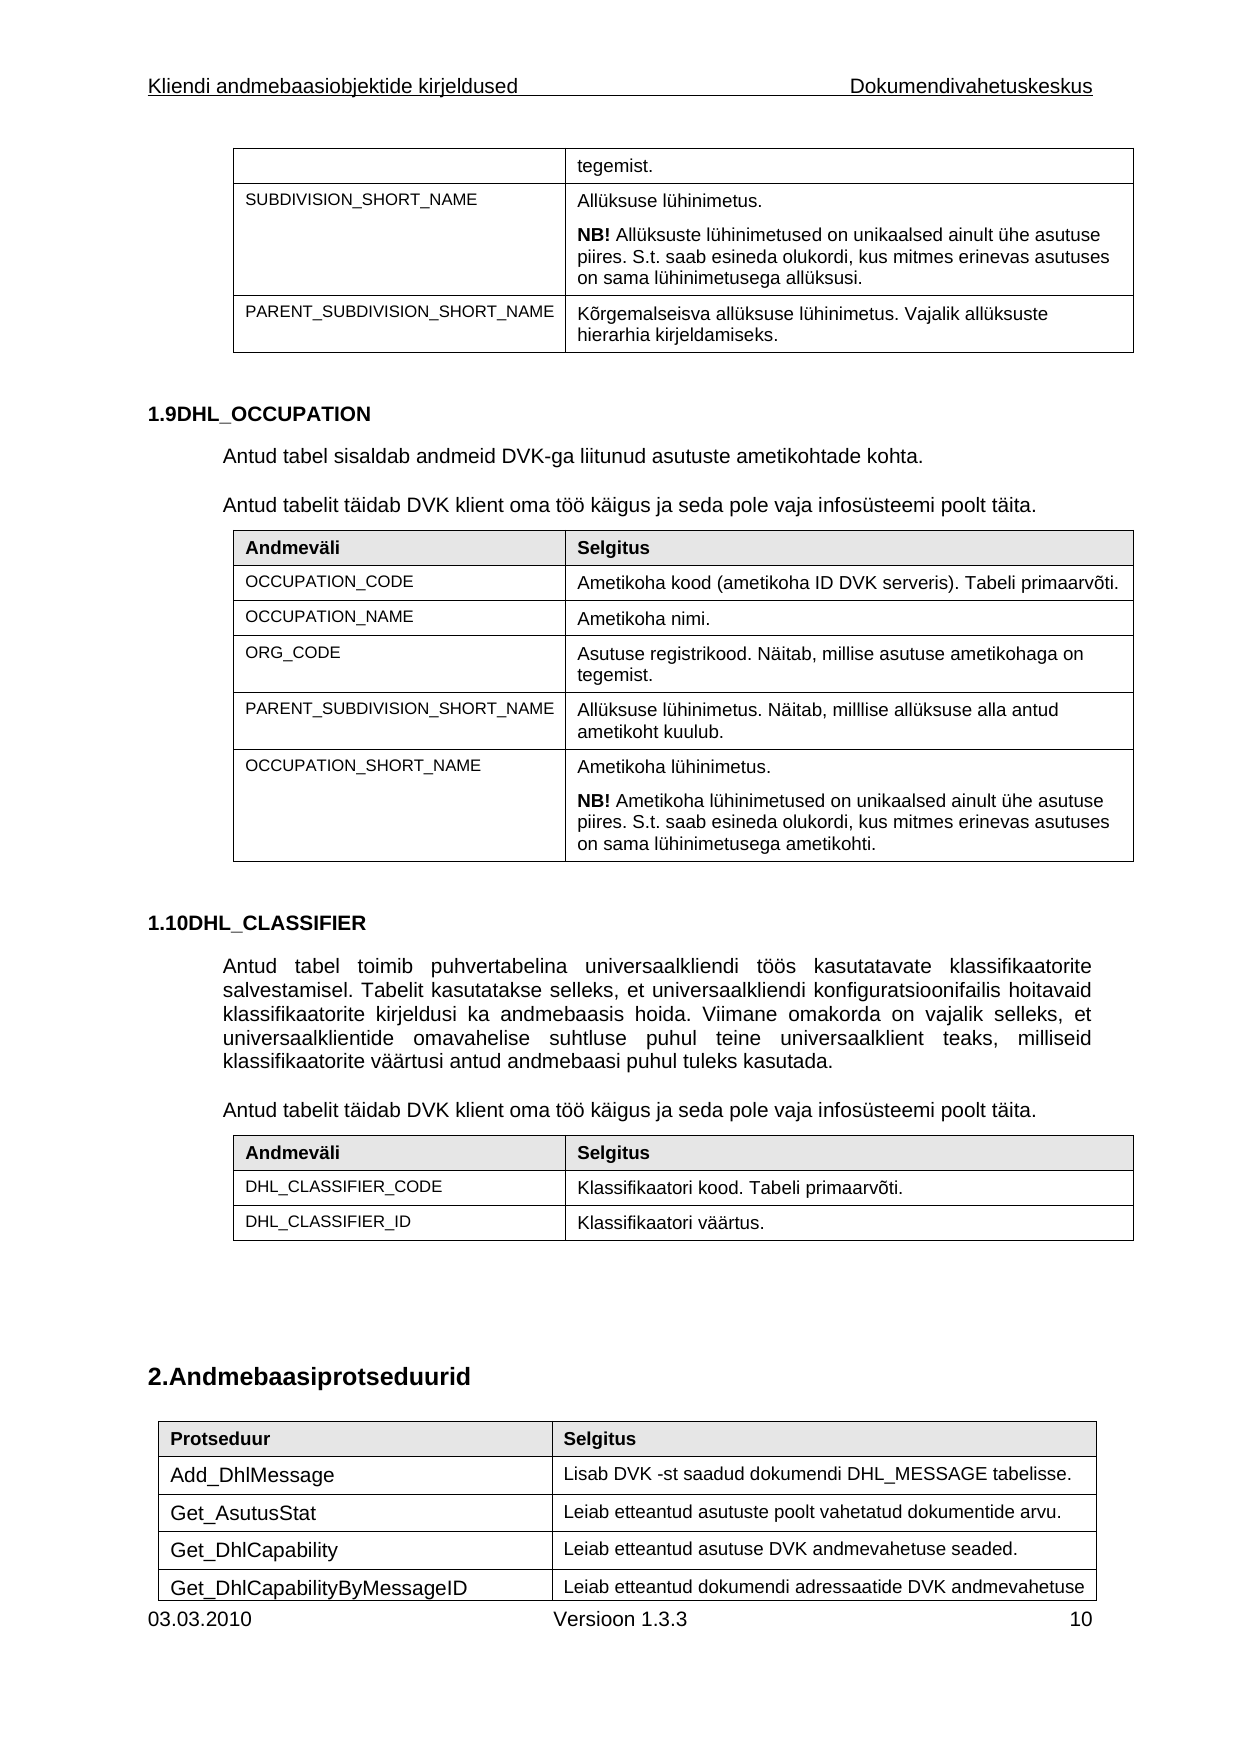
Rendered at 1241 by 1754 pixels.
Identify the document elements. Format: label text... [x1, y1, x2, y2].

table_cell [234, 149, 565, 183]
table_cell Ametikoha kood (ametikoha ID DVK serveris). Tabeli primaarvõti. [566, 566, 1133, 600]
table_cell Klassifikaatori väärtus. [566, 1206, 1133, 1240]
text Antud tabelit täidab DVK klient oma töö käigus ja seda pole vaja infosüsteemi poolt täita. [223, 493, 1093, 517]
table_cell tegemist. [566, 149, 1133, 183]
table_cell Ametikoha lühinimetus. NB! Ametikoha lühinimetused on unikaalsed ainult ühe asutuse piires. S.t. saab esineda olukordi, kus mitmes erinevas asutuses on sama lühinimetusega ametikohti. [566, 750, 1133, 861]
table_cell Allüksuse lühinimetus. Näitab, milllise allüksuse alla antud ametikoht kuulub. [566, 693, 1133, 748]
text Antud tabel sisaldab andmeid DVK-ga liitunud asutuste ametikohtade kohta. [223, 444, 1093, 468]
table_header Selgitus [553, 1422, 1096, 1456]
table_cell Leiab etteantud dokumendi adressaatide DVK andmevahetuse [553, 1570, 1096, 1600]
table_header Andmeväli [234, 531, 565, 565]
table_cell PARENT_SUBDIVISION_SHORT_NAME [234, 296, 565, 352]
table_cell Allüksuse lühinimetus. NB! Allüksuste lühinimetused on unikaalsed ainult ühe asutuse piires. S.t. saab esineda olukordi, kus mitmes erinevas asutuses on sama lühinimetusega allüksusi. [566, 184, 1133, 295]
table_cell Lisab DVK -st saadud dokumendi DHL_MESSAGE tabelisse. [553, 1457, 1096, 1493]
table_cell Asutuse registrikood. Näitab, millise asutuse ametikohaga on tegemist. [566, 636, 1133, 692]
table_cell Add_DhlMessage [159, 1457, 552, 1493]
table_header Selgitus [566, 1136, 1133, 1170]
table_cell Kõrgemalseisva allüksuse lühinimetus. Vajalik allüksuste hierarhia kirjeldamiseks. [566, 296, 1133, 352]
table_cell Leiab etteantud asutuste poolt vahetatud dokumentide arvu. [553, 1495, 1096, 1531]
subtitle DHL_OCCUPATION [148, 402, 1093, 426]
text Antud tabelit täidab DVK klient oma töö käigus ja seda pole vaja infosüsteemi poolt täita. [223, 1098, 1093, 1122]
table_cell Ametikoha nimi. [566, 601, 1133, 635]
table_cell Get_DhlCapability [159, 1532, 552, 1568]
table_cell Get_AsutusStat [159, 1495, 552, 1531]
table_cell ORG_CODE [234, 636, 565, 692]
table_header Protseduur [159, 1422, 552, 1456]
table_header Selgitus [566, 531, 1133, 565]
table_cell Get_DhlCapabilityByMessageID [159, 1570, 552, 1600]
table_cell Leiab etteantud asutuse DVK andmevahetuse seaded. [553, 1532, 1096, 1568]
table_cell DHL_CLASSIFIER_ID [234, 1206, 565, 1240]
table_cell Klassifikaatori kood. Tabeli primaarvõti. [566, 1171, 1133, 1205]
text Antud tabel toimib puhvertabelina universaalkliendi töös kasutatavate klassifikaatorite salvestamisel. Tabelit kasutatakse selleks, et universaalkliendi konfiguratsioonifailis hoitavaid klassifikaatorite kirjeldusi ka andmebaasis hoida. Viimane omakorda on vajalik selleks, et universaalklientide omavahelise suhtluse puhul teine universaalklient teaks, milliseid klassifikaatorite väärtusi antud andmebaasi puhul tuleks kasutada. [223, 953, 1093, 1073]
table_cell OCCUPATION_SHORT_NAME [234, 750, 565, 861]
table_cell OCCUPATION_CODE [234, 566, 565, 600]
table_header Andmeväli [234, 1136, 565, 1170]
table_cell SUBDIVISION_SHORT_NAME [234, 184, 565, 295]
table_cell PARENT_SUBDIVISION_SHORT_NAME [234, 693, 565, 748]
subtitle Andmebaasiprotseduurid [148, 1362, 1093, 1391]
table_cell OCCUPATION_NAME [234, 601, 565, 635]
table_cell DHL_CLASSIFIER_CODE [234, 1171, 565, 1205]
subtitle DHL_CLASSIFIER [148, 911, 1093, 935]
